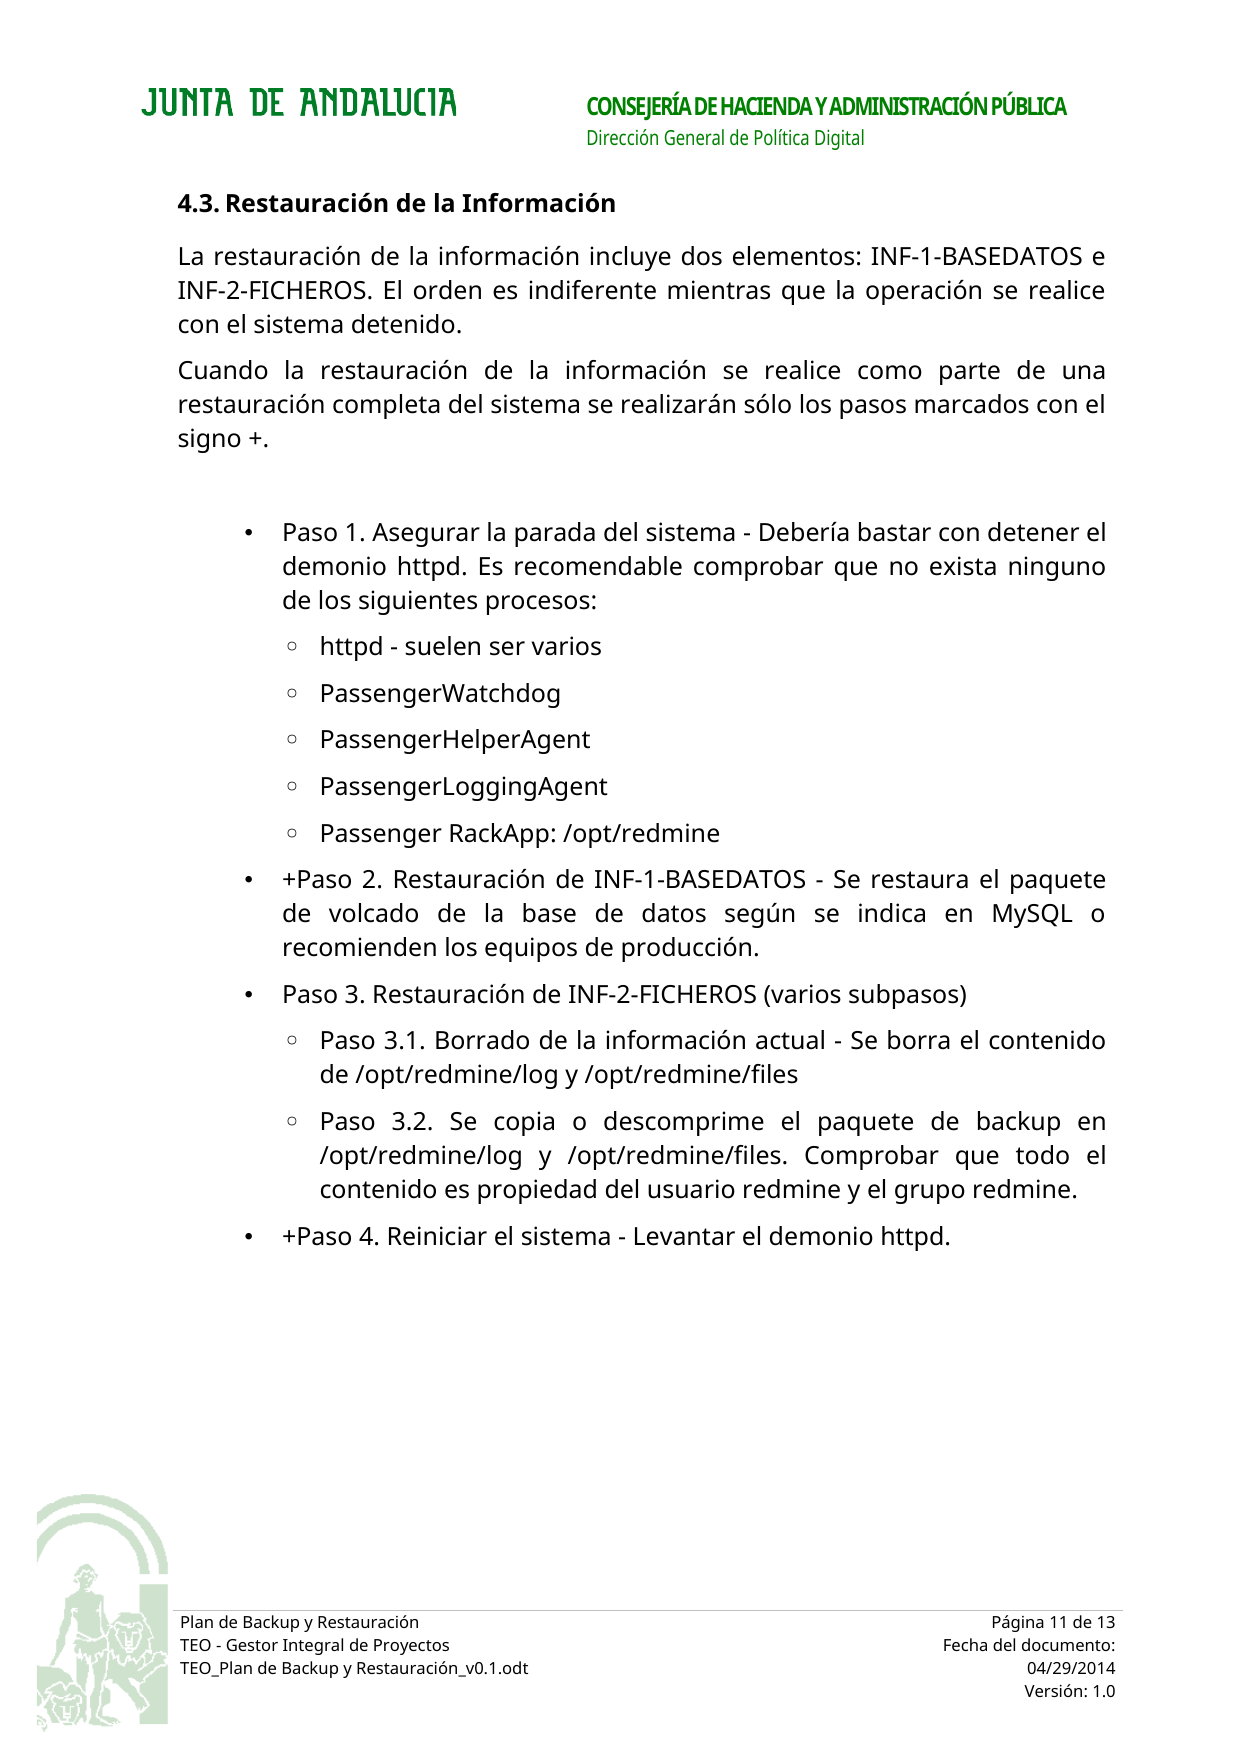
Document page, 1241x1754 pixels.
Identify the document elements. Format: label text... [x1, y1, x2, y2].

list Passenger RackApp: /opt/redmine [282, 815, 1107, 849]
list +Paso 4. Reiniciar el sistema - Levantar el demonio httpd. [244, 1218, 1107, 1252]
list PassengerWatchdog [282, 676, 1107, 709]
list Paso 3.2. Se copia o descomprime el paquete de backup en /opt/redmine/log y /opt/redmine/files. Comprobar que todo el contenido es propiedad del usuario redmine y el grupo redmine. [282, 1104, 1107, 1206]
subtitle Restauración de la Información [177, 186, 1107, 219]
picture [141, 88, 457, 116]
list Paso 3. Restauración de INF-2-FICHEROS (varios subpasos) [244, 976, 1107, 1011]
list Paso 1. Asegurar la parada del sistema - Debería bastar con detener el demonio httpd. Es recomendable comprobar que no exista ninguno de los siguientes procesos: [244, 514, 1107, 616]
list +Paso 2. Restauración de INF-1-BASEDATOS - Se restaura el paquete de volcado de la base de datos según se indica en MySQL o recomienden los equipos de producción. [244, 862, 1107, 964]
list PassengerLoggingAgent [282, 769, 1107, 803]
list httpd - suelen ser varios [282, 629, 1107, 663]
list PassengerHelperAgent [282, 722, 1107, 756]
text La restauración de la información incluye dos elementos: INF-1-BASEDATOS e INF-2-FICHEROS. El orden es indiferente mientras que la operación se realice con el sistema detenido. [177, 238, 1107, 341]
list Paso 3.1. Borrado de la información actual - Se borra el contenido de /opt/redmine/log y /opt/redmine/files [282, 1023, 1107, 1091]
text Cuando la restauración de la información se realice como parte de una restauración completa del sistema se realizarán sólo los pasos marcados con el signo +. [177, 353, 1107, 455]
